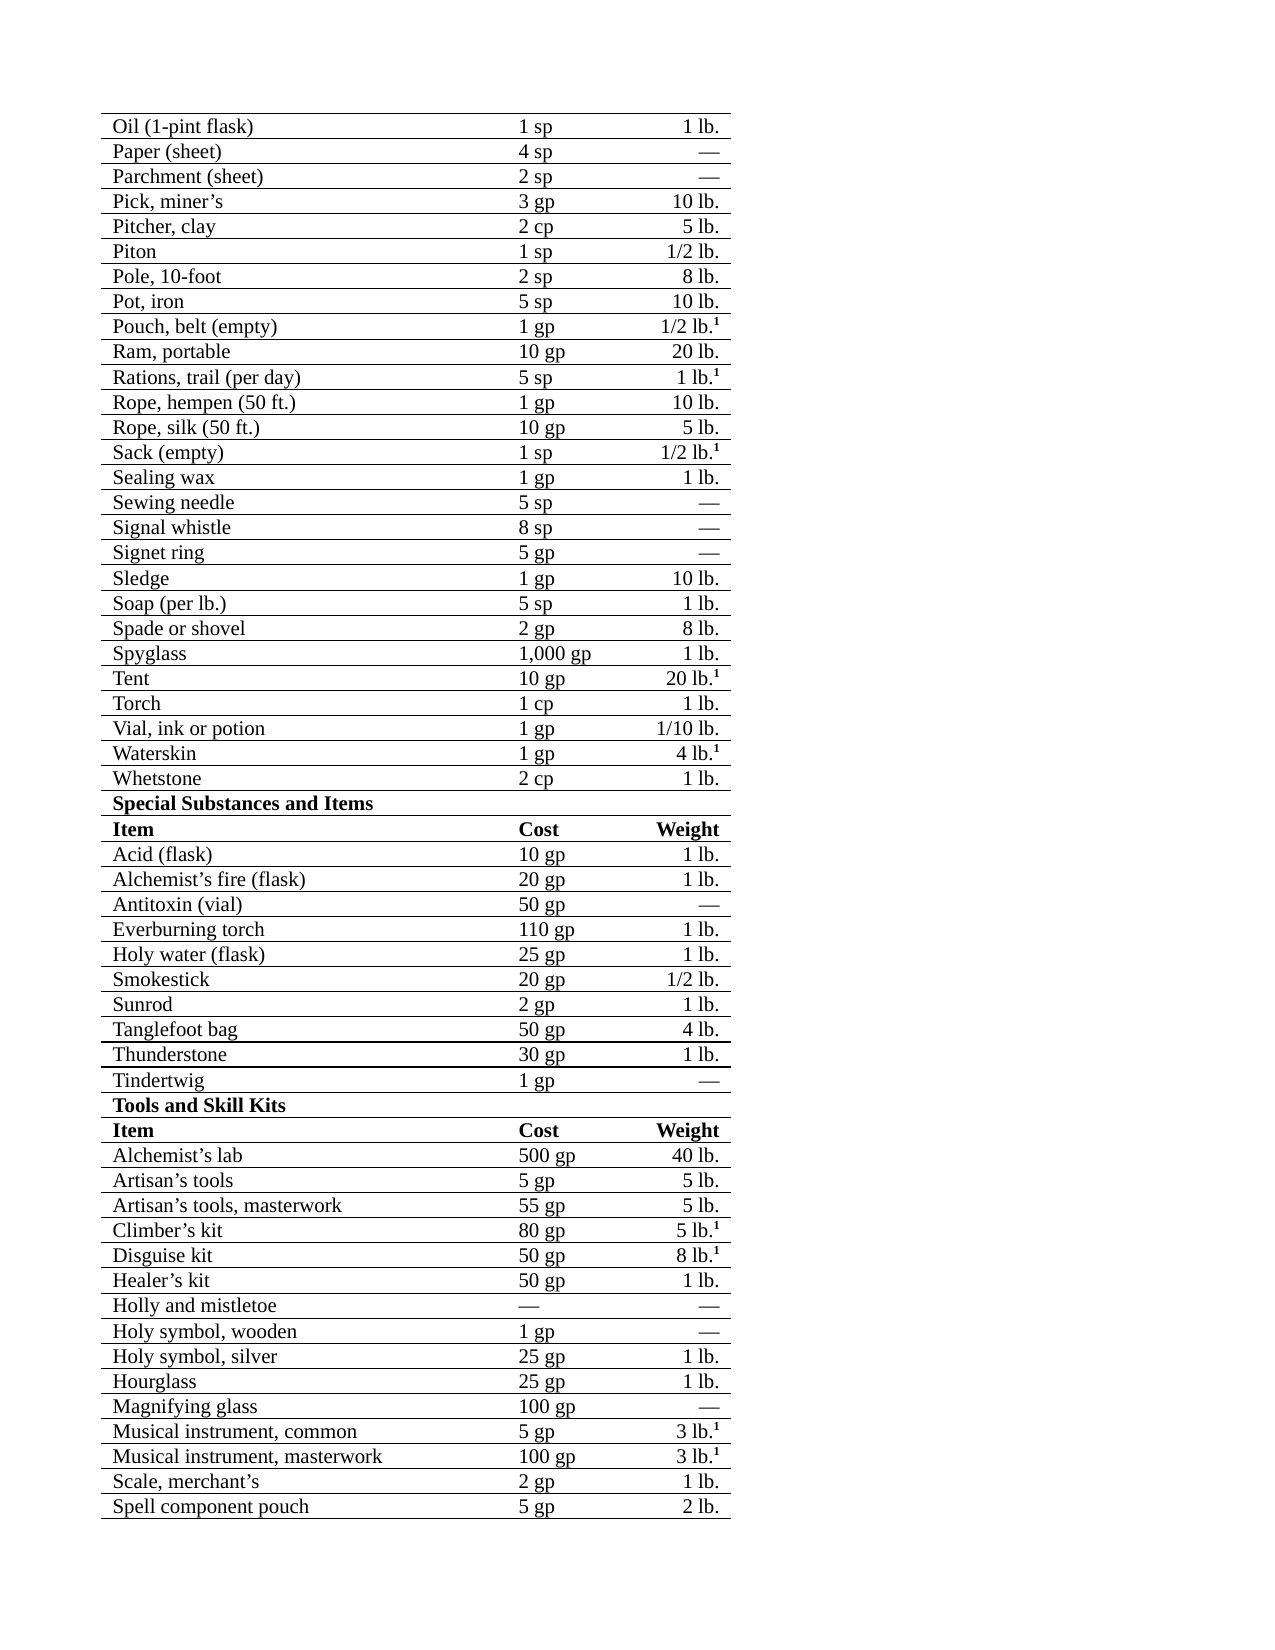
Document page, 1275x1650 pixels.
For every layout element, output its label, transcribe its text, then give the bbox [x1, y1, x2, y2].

table_cell 2 lb. [623, 1494, 731, 1518]
table_cell 5 lb.1 [623, 1218, 731, 1242]
table_cell 10 gp [506, 842, 623, 866]
table_cell 1 sp [506, 440, 623, 464]
table_cell 2 gp [506, 992, 623, 1016]
table_cell Cost [506, 1118, 623, 1142]
table_cell 5 sp [506, 490, 623, 514]
table_cell 100 gp [506, 1394, 623, 1418]
table_cell 80 gp [506, 1218, 623, 1242]
table_cell 4 lb. [623, 1017, 731, 1041]
table_cell 1 lb. [623, 1268, 731, 1292]
table_cell 2 cp [506, 766, 623, 790]
table_cell Antitoxin (vial) [101, 892, 506, 916]
table_cell 1 gp [506, 390, 623, 414]
table_cell 4 lb.1 [623, 741, 731, 765]
table_cell Musical instrument, masterwork [101, 1444, 506, 1468]
table_cell — [623, 139, 731, 163]
table_cell Spade or shovel [101, 616, 506, 640]
table_cell Tools and Skill Kits [101, 1093, 506, 1117]
table_cell Parchment (sheet) [101, 164, 506, 188]
table_cell 1/2 lb. [623, 239, 731, 263]
table_cell 3 lb.1 [623, 1444, 731, 1468]
table_cell 1 lb. [623, 1043, 731, 1066]
table_cell Weight [623, 1118, 731, 1142]
table_cell 1 lb. [623, 1369, 731, 1393]
table_cell 1 lb. [623, 641, 731, 665]
table_cell Soap (per lb.) [101, 591, 506, 614]
table_cell — [623, 1068, 731, 1092]
table_cell 2 sp [506, 264, 623, 288]
table_cell Smokestick [101, 967, 506, 991]
table_cell 10 lb. [623, 390, 731, 414]
table_cell 1/10 lb. [623, 716, 731, 740]
table_cell 2 gp [506, 1469, 623, 1493]
table_cell 1/2 lb.1 [623, 314, 731, 338]
table_cell Weight [623, 816, 731, 841]
table_cell Ram, portable [101, 340, 506, 363]
table_cell 25 gp [506, 1344, 623, 1368]
table_cell Magnifying glass [101, 1394, 506, 1418]
table_cell — [623, 515, 731, 539]
table_cell 8 lb. [623, 616, 731, 640]
table_cell 1 gp [506, 716, 623, 740]
table_cell Sunrod [101, 992, 506, 1016]
table_cell Holy symbol, wooden [101, 1319, 506, 1343]
table_cell 2 cp [506, 214, 623, 238]
table_cell 25 gp [506, 942, 623, 966]
table_cell 1 lb. [623, 1344, 731, 1368]
table_cell 5 lb. [623, 214, 731, 238]
table_cell 55 gp [506, 1193, 623, 1217]
table_cell 1 lb. [623, 917, 731, 941]
table_cell 1 lb.1 [623, 365, 731, 389]
table_cell 40 lb. [623, 1143, 731, 1167]
table_cell — [623, 164, 731, 188]
table_cell Rope, silk (50 ft.) [101, 415, 506, 439]
table_cell [623, 791, 731, 815]
table_cell Rations, trail (per day) [101, 365, 506, 389]
table_cell Torch [101, 691, 506, 715]
table_cell 50 gp [506, 892, 623, 916]
table_cell 5 gp [506, 540, 623, 564]
table_cell 1/2 lb.1 [623, 440, 731, 464]
table_cell 5 sp [506, 591, 623, 614]
table_cell 10 lb. [623, 189, 731, 213]
table_cell 1 lb. [623, 942, 731, 966]
table_cell 3 lb.1 [623, 1419, 731, 1443]
table_cell Pot, iron [101, 289, 506, 313]
table_cell 1 lb. [623, 114, 731, 138]
table_cell 20 lb. [623, 340, 731, 363]
table_cell Item [101, 1118, 506, 1142]
table_cell Whetstone [101, 766, 506, 790]
table_cell — [623, 1294, 731, 1317]
table_cell — [623, 1319, 731, 1343]
table_cell Spyglass [101, 641, 506, 665]
table_cell Acid (flask) [101, 842, 506, 866]
table_cell 1 sp [506, 239, 623, 263]
table_cell Alchemist’s fire (flask) [101, 867, 506, 891]
table_cell Climber’s kit [101, 1218, 506, 1242]
table_cell Pitcher, clay [101, 214, 506, 238]
table_cell — [623, 892, 731, 916]
table_cell Everburning torch [101, 917, 506, 941]
table_cell 25 gp [506, 1369, 623, 1393]
table_cell Scale, merchant’s [101, 1469, 506, 1493]
table_cell Spell component pouch [101, 1494, 506, 1518]
table_cell 20 lb.1 [623, 666, 731, 690]
table_cell 1 gp [506, 314, 623, 338]
table_cell 5 lb. [623, 415, 731, 439]
table_cell 20 gp [506, 967, 623, 991]
table_cell 2 sp [506, 164, 623, 188]
table_cell Oil (1-pint flask) [101, 114, 506, 138]
table_cell 4 sp [506, 139, 623, 163]
table_cell Rope, hempen (50 ft.) [101, 390, 506, 414]
table_cell 10 gp [506, 340, 623, 363]
table_cell 1 lb. [623, 766, 731, 790]
table_cell 20 gp [506, 867, 623, 891]
table_cell Healer’s kit [101, 1268, 506, 1292]
table_cell 10 gp [506, 666, 623, 690]
table_cell Signet ring [101, 540, 506, 564]
table_cell Disguise kit [101, 1243, 506, 1267]
table_cell 1 lb. [623, 591, 731, 614]
table_cell — [623, 1394, 731, 1418]
table_cell Piton [101, 239, 506, 263]
table_cell 50 gp [506, 1268, 623, 1292]
table_cell Signal whistle [101, 515, 506, 539]
table_cell 5 gp [506, 1494, 623, 1518]
table_cell Hourglass [101, 1369, 506, 1393]
table_cell 1 lb. [623, 691, 731, 715]
table_cell Paper (sheet) [101, 139, 506, 163]
table_cell [506, 1093, 623, 1117]
table_cell Cost [506, 816, 623, 841]
table_cell Sewing needle [101, 490, 506, 514]
table_cell 1 lb. [623, 842, 731, 866]
table_cell Holly and mistletoe [101, 1294, 506, 1317]
table_cell Tanglefoot bag [101, 1017, 506, 1041]
table_cell 2 gp [506, 616, 623, 640]
table_cell Special Substances and Items [101, 791, 506, 815]
table_cell 10 lb. [623, 289, 731, 313]
table_cell 5 gp [506, 1419, 623, 1443]
table_cell 1 sp [506, 114, 623, 138]
table_cell Pole, 10-foot [101, 264, 506, 288]
table_cell 8 lb. [623, 264, 731, 288]
table_cell 500 gp [506, 1143, 623, 1167]
table_cell 50 gp [506, 1243, 623, 1267]
table_cell 5 lb. [623, 1193, 731, 1217]
table_cell Tent [101, 666, 506, 690]
table_cell 8 sp [506, 515, 623, 539]
table_cell — [623, 540, 731, 564]
table_cell 1 gp [506, 1319, 623, 1343]
table_cell Tindertwig [101, 1068, 506, 1092]
table_cell 5 sp [506, 289, 623, 313]
table_cell 30 gp [506, 1043, 623, 1066]
table_cell 110 gp [506, 917, 623, 941]
table_cell — [506, 1294, 623, 1317]
table_cell Thunderstone [101, 1043, 506, 1066]
table_cell 1,000 gp [506, 641, 623, 665]
table_cell 1 lb. [623, 1469, 731, 1493]
table_cell Pick, miner’s [101, 189, 506, 213]
table_cell Sledge [101, 565, 506, 589]
table_cell 5 sp [506, 365, 623, 389]
table_cell Item [101, 816, 506, 841]
table_cell 1 lb. [623, 867, 731, 891]
table_cell Waterskin [101, 741, 506, 765]
table_cell Artisan’s tools, masterwork [101, 1193, 506, 1217]
table_cell Vial, ink or potion [101, 716, 506, 740]
table_cell [506, 791, 623, 815]
table_cell Sack (empty) [101, 440, 506, 464]
table_cell 8 lb.1 [623, 1243, 731, 1267]
table_cell 1 gp [506, 741, 623, 765]
table_cell 1 lb. [623, 992, 731, 1016]
table_cell 5 lb. [623, 1168, 731, 1192]
table_cell Artisan’s tools [101, 1168, 506, 1192]
table_cell 50 gp [506, 1017, 623, 1041]
table_cell 1/2 lb. [623, 967, 731, 991]
table_cell Alchemist’s lab [101, 1143, 506, 1167]
table_cell Sealing wax [101, 465, 506, 489]
table_cell Musical instrument, common [101, 1419, 506, 1443]
table_cell Holy symbol, silver [101, 1344, 506, 1368]
table_cell — [623, 490, 731, 514]
table_cell 5 gp [506, 1168, 623, 1192]
table_cell Pouch, belt (empty) [101, 314, 506, 338]
table_cell 1 gp [506, 1068, 623, 1092]
table_cell Holy water (flask) [101, 942, 506, 966]
table_cell 1 gp [506, 465, 623, 489]
table_cell [623, 1093, 731, 1117]
table_cell 1 lb. [623, 465, 731, 489]
table_cell 3 gp [506, 189, 623, 213]
table_cell 1 gp [506, 565, 623, 589]
table_cell 10 lb. [623, 565, 731, 589]
table_cell 1 cp [506, 691, 623, 715]
table_cell 100 gp [506, 1444, 623, 1468]
table_cell 10 gp [506, 415, 623, 439]
